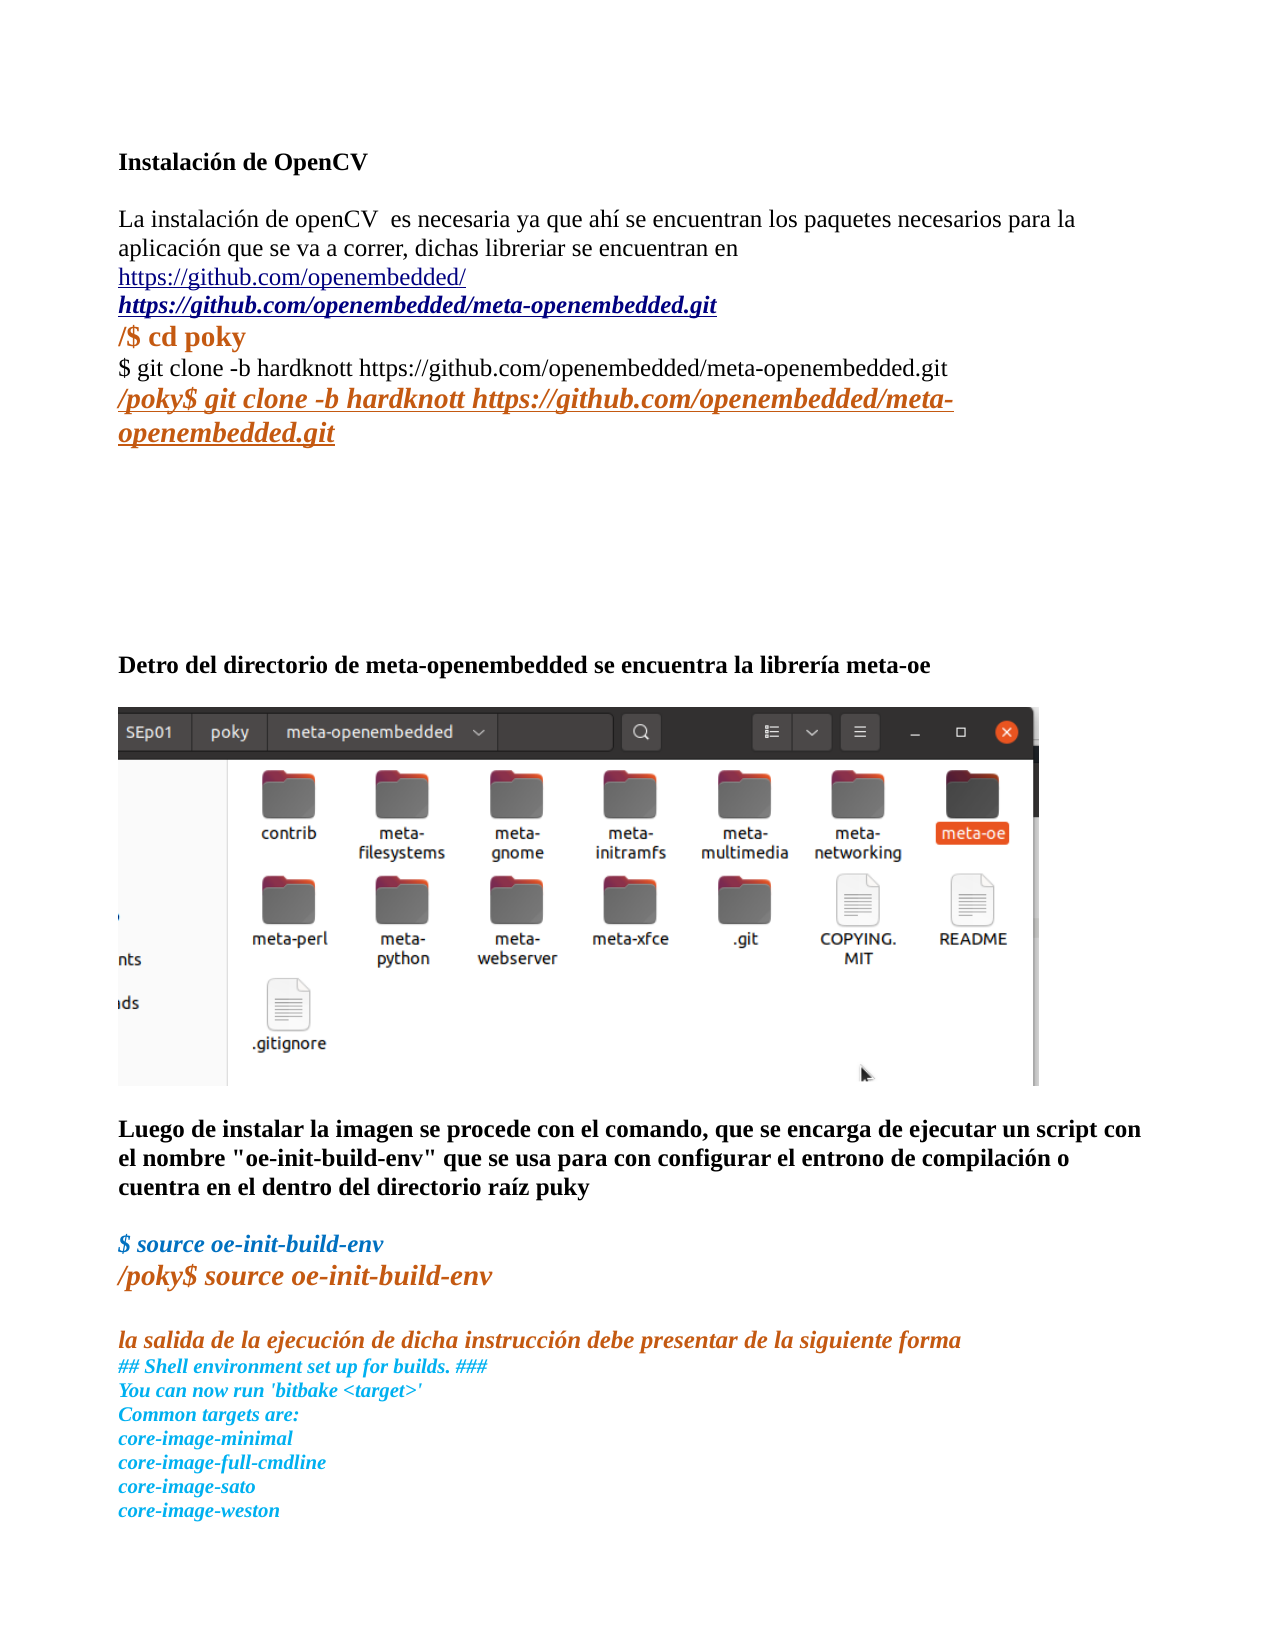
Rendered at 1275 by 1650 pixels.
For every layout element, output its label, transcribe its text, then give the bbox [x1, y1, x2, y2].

text ## Shell environment set up for builds. ### [118, 1354, 1157, 1378]
text You can now run 'bitbake <target>' [118, 1378, 1157, 1402]
text $ source oe-init-build-env [118, 1229, 1157, 1258]
text Common targets are: [118, 1402, 1157, 1426]
text core-image-sato [118, 1474, 1157, 1498]
text Instalación de OpenCV [118, 147, 1157, 176]
text la salida de la ejecución de dicha instrucción debe presentar de la siguiente forma [118, 1325, 1157, 1354]
text Detro del directorio de meta-openembedded se encuentra la librería meta-oe [118, 650, 1157, 679]
text https://github.com/openembedded/ [118, 262, 1157, 291]
text /poky$ source oe-init-build-env [118, 1258, 1157, 1292]
text https://github.com/openembedded/meta-openembedded.git [118, 291, 1157, 319]
picture [118, 707, 1039, 1086]
text core-image-minimal [118, 1426, 1157, 1450]
text Luego de instalar la imagen se procede con el comando, que se encarga de ejecutar un script con el nombre "oe-init-build-env" que se usa para con configurar el entrono de compilación o cuentra en el dentro del directorio raíz puky [118, 1114, 1157, 1201]
text core-image-weston [118, 1498, 1157, 1522]
text $ git clone -b hardknott https://github.com/openembedded/meta-openembedded.git [118, 353, 1157, 382]
text core-image-full-cmdline [118, 1450, 1157, 1474]
text /$ cd poky [118, 319, 1157, 353]
text La instalación de openCV es necesaria ya que ahí se encuentran los paquetes necesarios para la aplicación que se va a correr, dichas libreriar se encuentran en [118, 204, 1157, 262]
text /poky$ git clone -b hardknott https://github.com/openembedded/meta-openembedded.git [118, 382, 1157, 449]
